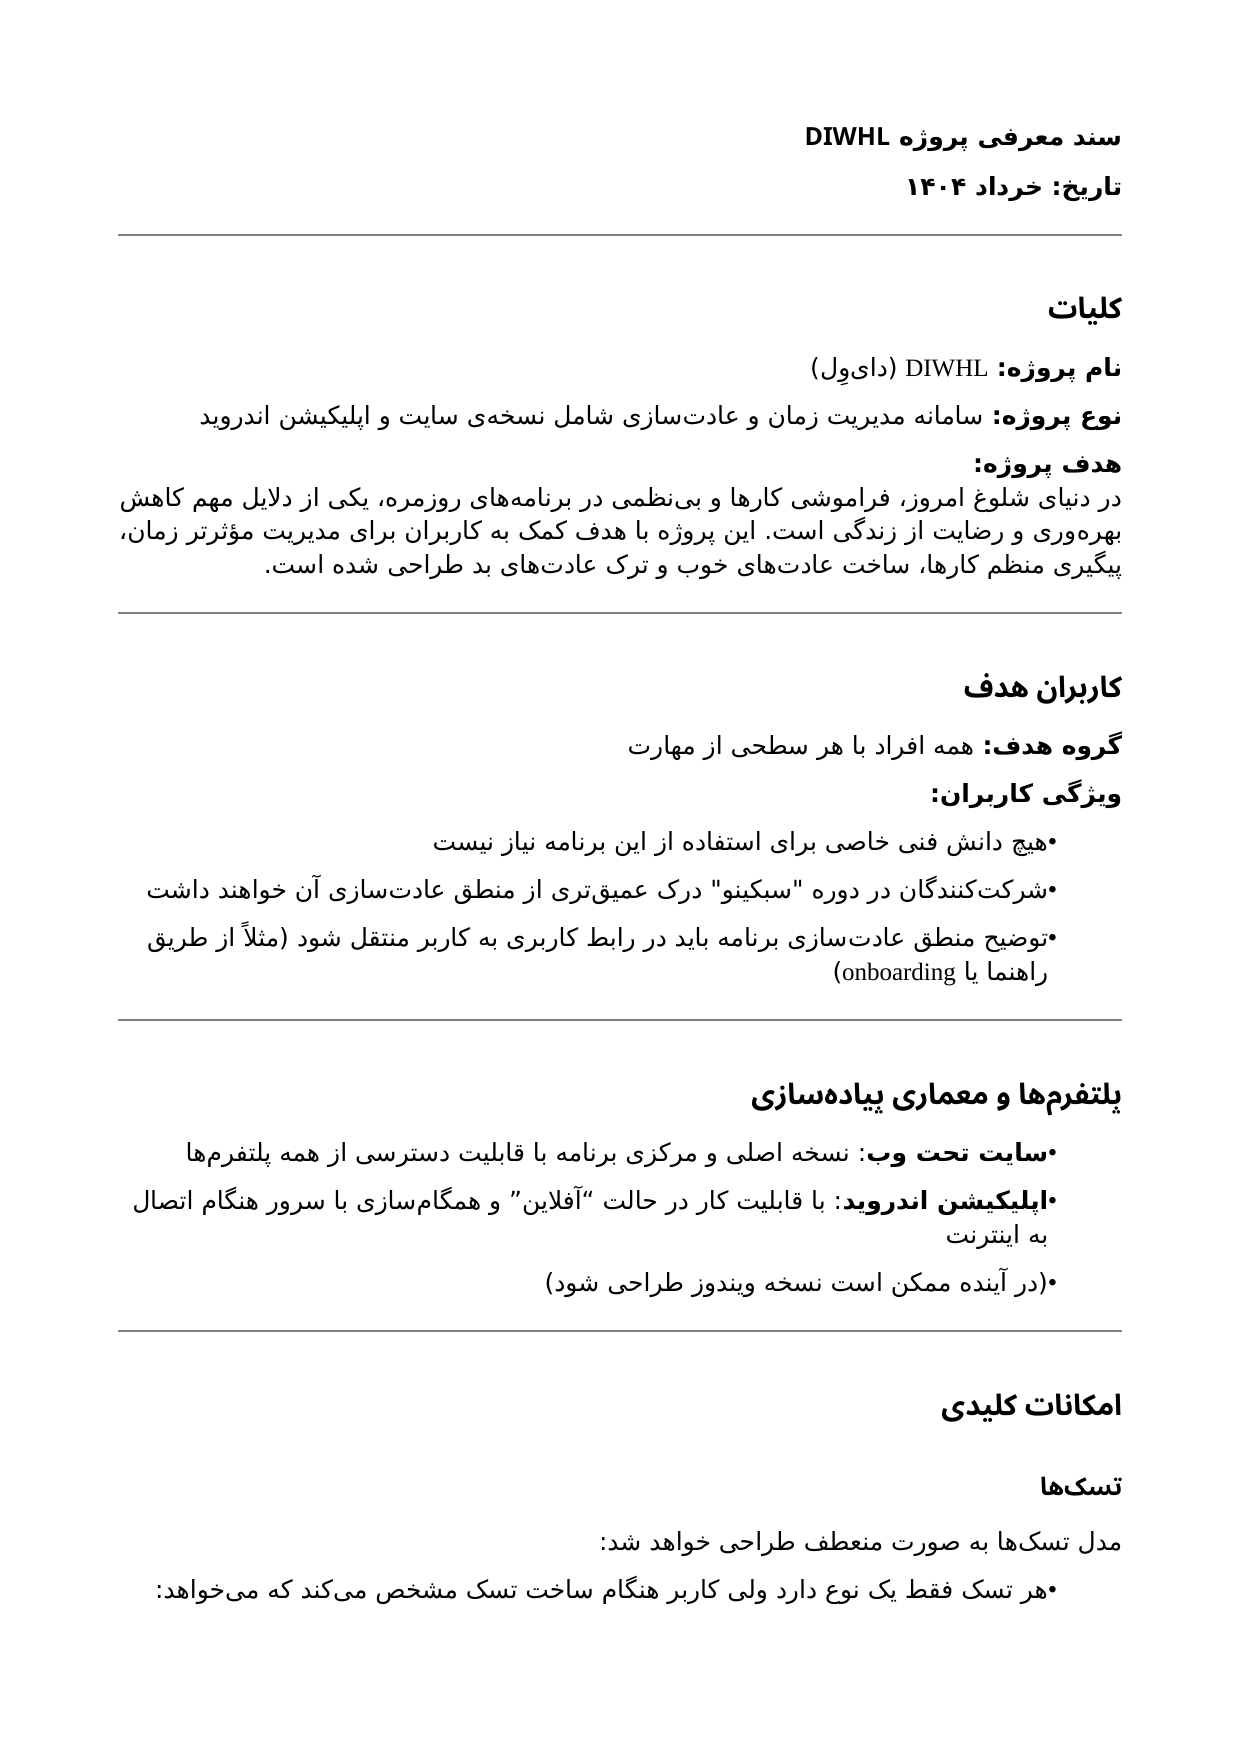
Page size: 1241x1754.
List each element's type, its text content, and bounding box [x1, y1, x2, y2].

list شرکت‌کنندگان در دوره "سبکینو" درک عمیق‌تری از منطق عادت‌سازی آن خواهند داشت [118, 875, 1078, 904]
text هدف پروژه: در دنیای شلوغ امروز، فراموشی کارها و بی‌نظمی در برنامه‌های روزمره، یکی از دلایل مهم کاهش بهره‌وری و رضایت از زندگی است. این پروژه با هدف کمک به کاربران برای مدیریت مؤثرتر زمان، پیگیری منظم کارها، ساخت عادت‌های خوب و ترک عادت‌های بد طراحی شده است. [118, 449, 1122, 579]
list سایت تحت وب: نسخه اصلی و مرکزی برنامه با قابلیت دسترسی از همه پلتفرم‌ها [118, 1138, 1078, 1167]
text مدل تسک‌ها به صورت منعطف طراحی خواهد شد: [118, 1527, 1122, 1556]
subtitle تسک‌ها [118, 1461, 1122, 1514]
list توضیح منطق عادت‌سازی برنامه باید در رابط کاربری به کاربر منتقل شود (مثلاً از طریق راهنما یا onboarding) [118, 923, 1078, 986]
list (در آینده ممکن است نسخه ویندوز طراحی شود) [118, 1268, 1078, 1297]
subtitle امکانات کلیدی [118, 1375, 1122, 1436]
text تاریخ: خرداد ۱۴۰۴ [118, 172, 1122, 201]
list هر تسک فقط یک نوع دارد ولی کاربر هنگام ساخت تسک مشخص می‌کند که می‌خواهد: [118, 1575, 1078, 1604]
text ویژگی کاربران: [118, 779, 1122, 808]
text سند معرفی پروژه DIWHL [118, 118, 1122, 152]
subtitle کاربران هدف [118, 657, 1122, 718]
list هیچ دانش فنی خاصی برای استفاده از این برنامه نیاز نیست [118, 827, 1078, 856]
subtitle کلیات [118, 279, 1122, 340]
list اپلیکیشن اندروید: با قابلیت کار در حالت “آفلاین” و همگام‌سازی با سرور هنگام اتصال به اینترنت [118, 1186, 1078, 1249]
text نام پروژه: DIWHL (دای‌وِل) [118, 353, 1122, 382]
text نوع پروژه: سامانه مدیریت زمان و عادت‌سازی شامل نسخه‌ی سایت و اپلیکیشن اندروید [118, 401, 1122, 430]
subtitle پلتفرم‌ها و معماری پیاده‌سازی [118, 1064, 1122, 1126]
text گروه هدف: همه افراد با هر سطحی از مهارت [118, 731, 1122, 760]
